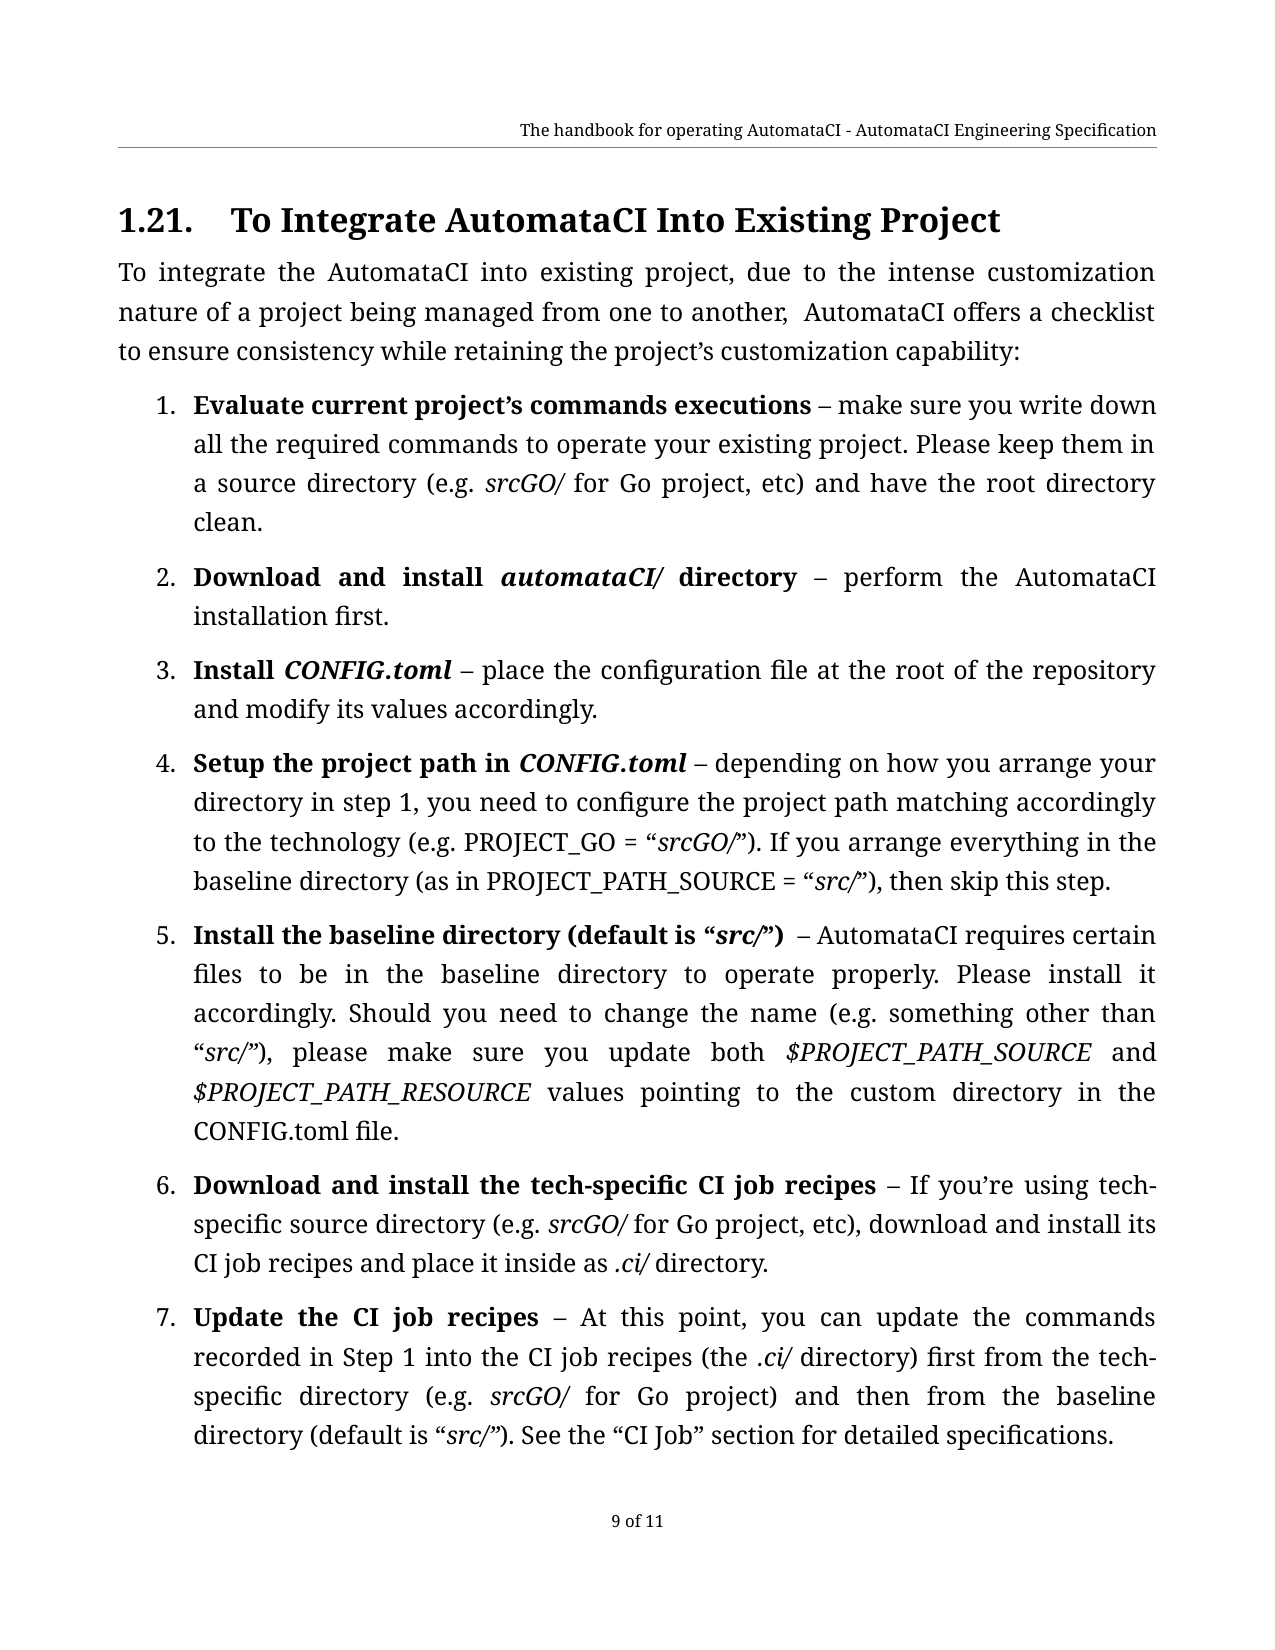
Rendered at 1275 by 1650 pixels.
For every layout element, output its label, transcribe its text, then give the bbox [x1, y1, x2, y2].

subtitle To Integrate AutomataCI Into Existing Project [118, 197, 1157, 243]
list Download and install the tech-specific CI job recipes – If you’re using tech-specific source directory (e.g. srcGO/ for Go project, etc), download and install its CI job recipes and place it inside as .ci/ directory. [156, 1168, 1157, 1280]
list Evaluate current project’s commands executions – make sure you write down all the required commands to operate your existing project. Please keep them in a source directory (e.g. srcGO/ for Go project, etc) and have the root directory clean. [156, 388, 1157, 539]
text To integrate the AutomataCI into existing project, due to the intense customization nature of a project being managed from one to another, AutomataCI offers a checklist to ensure consistency while retaining the project’s customization capability: [118, 255, 1157, 367]
list Download and install automataCI/ directory – perform the AutomataCI installation first. [156, 559, 1157, 632]
list Update the CI job recipes – At this point, you can update the commands recorded in Step 1 into the CI job recipes (the .ci/ directory) first from the tech-specific directory (e.g. srcGO/ for Go project) and then from the baseline directory (default is “src/”). See the “CI Job” section for detailed specifications. [156, 1300, 1157, 1452]
list Install CONFIG.toml – place the configuration file at the root of the repository and modify its values accordingly. [156, 653, 1157, 726]
list Install the baseline directory (default is “src/”) – AutomataCI requires certain files to be in the baseline directory to operate properly. Please install it accordingly. Should you need to change the name (e.g. something other than “src/”), please make sure you update both $PROJECT_PATH_SOURCE and $PROJECT_PATH_RESOURCE values pointing to the custom directory in the CONFIG.toml file. [156, 918, 1157, 1147]
list Setup the project path in CONFIG.toml – depending on how you arrange your directory in step 1, you need to configure the project path matching accordingly to the technology (e.g. PROJECT_GO = “srcGO/”). If you arrange everything in the baseline directory (as in PROJECT_PATH_SOURCE = “src/”), then skip this step. [156, 746, 1157, 897]
